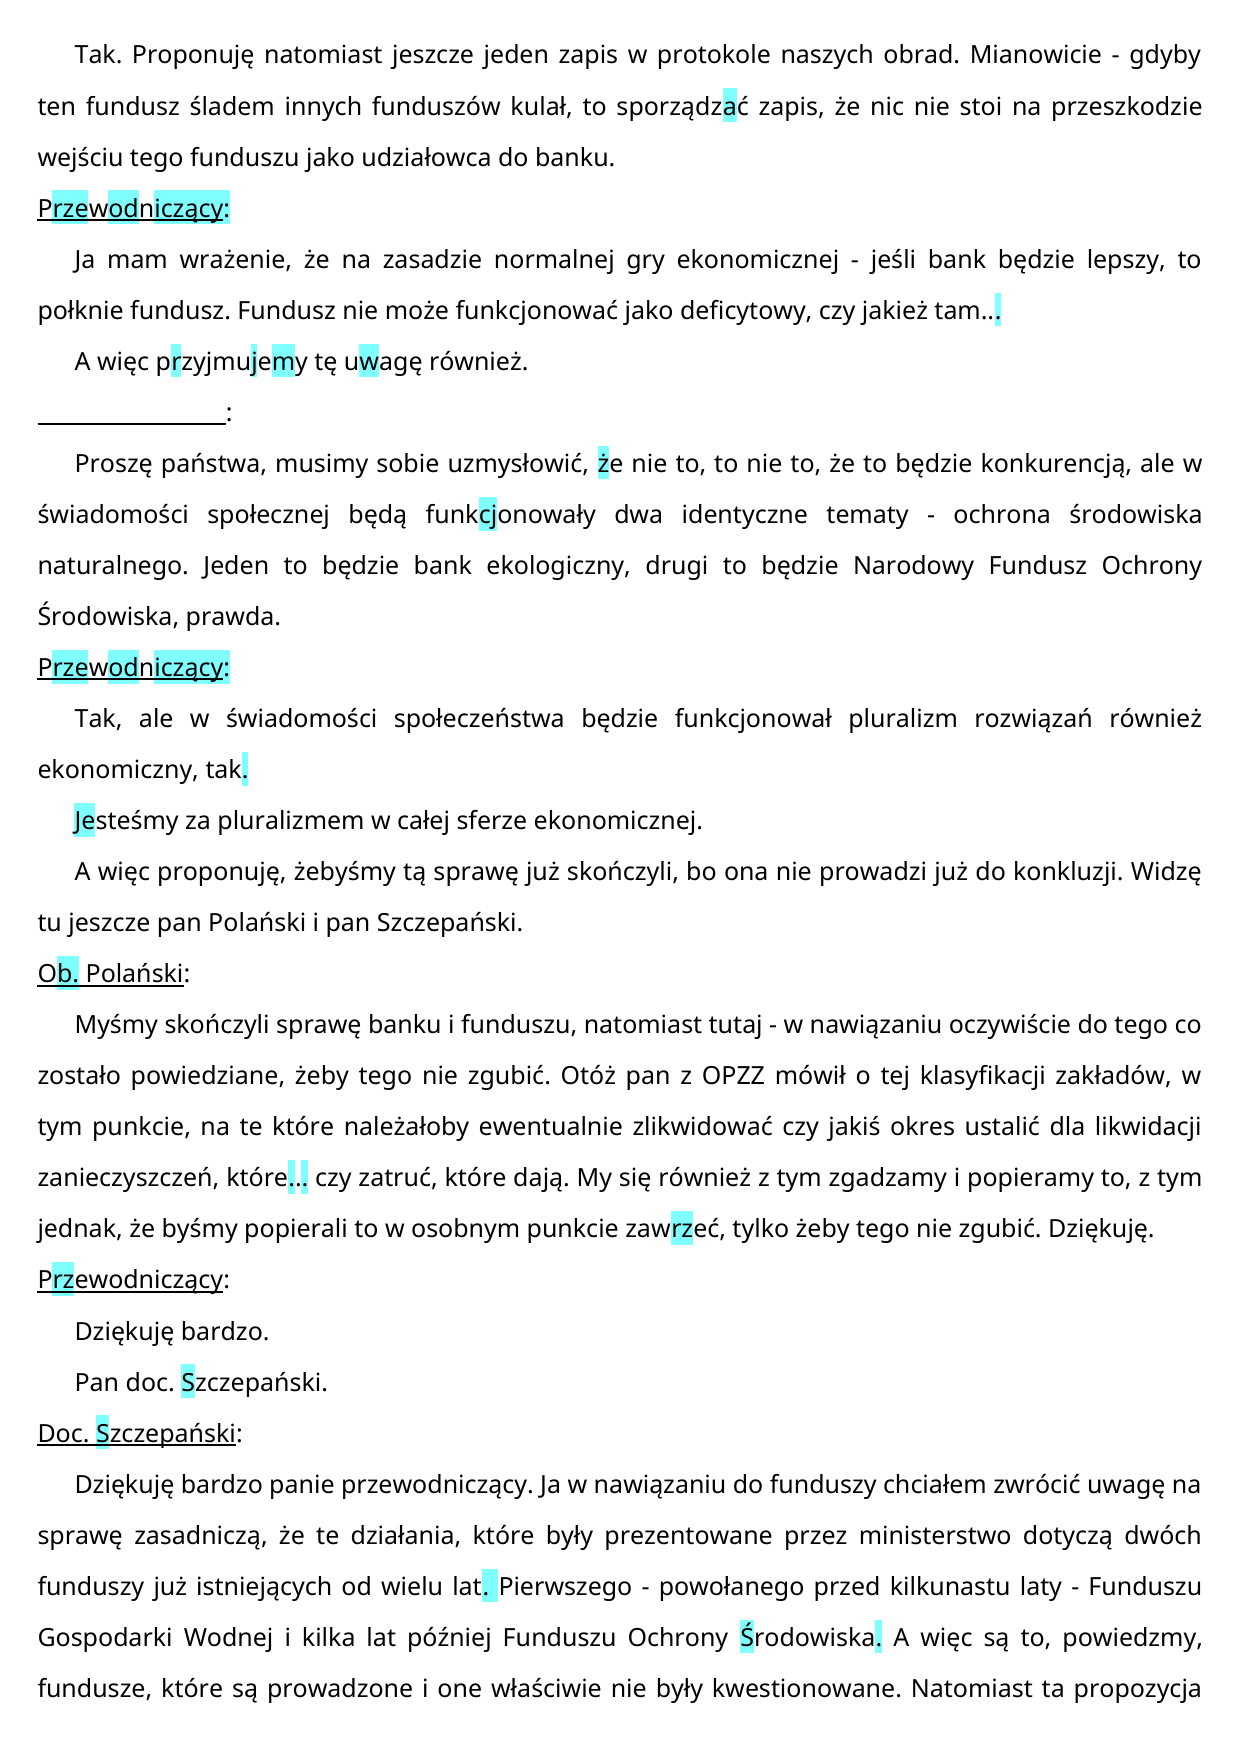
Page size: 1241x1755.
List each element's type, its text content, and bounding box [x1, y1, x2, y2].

text Ja mam wrażenie, że na zasadzie normalnej gry ekonomicznej - jeśli bank będzie lepszy, to połknie fundusz. Fundusz nie może funkcjonować jako deficytowy, czy jakież tam... [37, 241, 1203, 326]
text Pan doc. Szczepański. [37, 1364, 1203, 1398]
text Myśmy skończyli sprawę banku i funduszu, natomiast tutaj - w nawiązaniu oczywiście do tego co zostało powiedziane, żeby tego nie zgubić. Otóż pan z OPZZ mówił o tej klasyfikacji zakładów, w tym punkcie, na te które należałoby ewentualnie zlikwidować czy jakiś okres ustalić dla likwidacji zanieczyszczeń, które... czy zatruć, które dają. My się również z tym zgadzamy i popieramy to, z tym jednak, że byśmy popierali to w osobnym punkcie zawrzeć, tylko żeby tego nie zgubić. Dziękuję. [37, 1007, 1203, 1245]
text Przewodniczący: [37, 1262, 1203, 1296]
text Doc. Szczepański: [37, 1415, 1203, 1449]
text Przewodniczący: [37, 650, 1203, 684]
text Przewodniczący: [37, 190, 1203, 224]
text A więc przyjmujemy tę uwagę również. [37, 343, 1203, 377]
text Dziękuję bardzo panie przewodniczący. Ja w nawiązaniu do funduszy chciałem zwrócić uwagę na sprawę zasadniczą, że te działania, które były prezentowane przez ministerstwo dotyczą dwóch funduszy już istniejących od wielu lat. Pierwszego - powołanego przed kilkunastu laty - Funduszu Gospodarki Wodnej i kilka lat później Funduszu Ochrony Środowiska. A więc są to, powiedzmy, fundusze, które są prowadzone i one właściwie nie były kwestionowane. Natomiast ta propozycja [37, 1466, 1203, 1704]
text Ob. Polański: [37, 956, 1203, 990]
text Tak. Proponuję natomiast jeszcze jeden zapis w protokole naszych obrad. Mianowicie - gdyby ten fundusz śladem innych funduszów kulał, to sporządzać zapis, że nic nie stoi na przeszkodzie wejściu tego funduszu jako udziałowca do banku. [37, 37, 1203, 173]
text Jesteśmy za pluralizmem w całej sferze ekonomicznej. [37, 803, 1203, 837]
text Tak, ale w świadomości społeczeństwa będzie funkcjonował pluralizm rozwiązań również ekonomiczny, tak. [37, 701, 1203, 786]
text Dziękuję bardzo. [37, 1313, 1203, 1347]
text Proszę państwa, musimy sobie uzmysłowić, że nie to, to nie to, że to będzie konkurencją, ale w świadomości społecznej będą funkcjonowały dwa identyczne tematy - ochrona środowiska naturalnego. Jeden to będzie bank ekologiczny, drugi to będzie Narodowy Fundusz Ochrony Środowiska, prawda. [37, 446, 1203, 633]
text A więc proponuję, żebyśmy tą sprawę już skończyli, bo ona nie prowadzi już do konkluzji. Widzę tu jeszcze pan Polański i pan Szczepański. [37, 854, 1203, 939]
text : [37, 394, 1203, 428]
